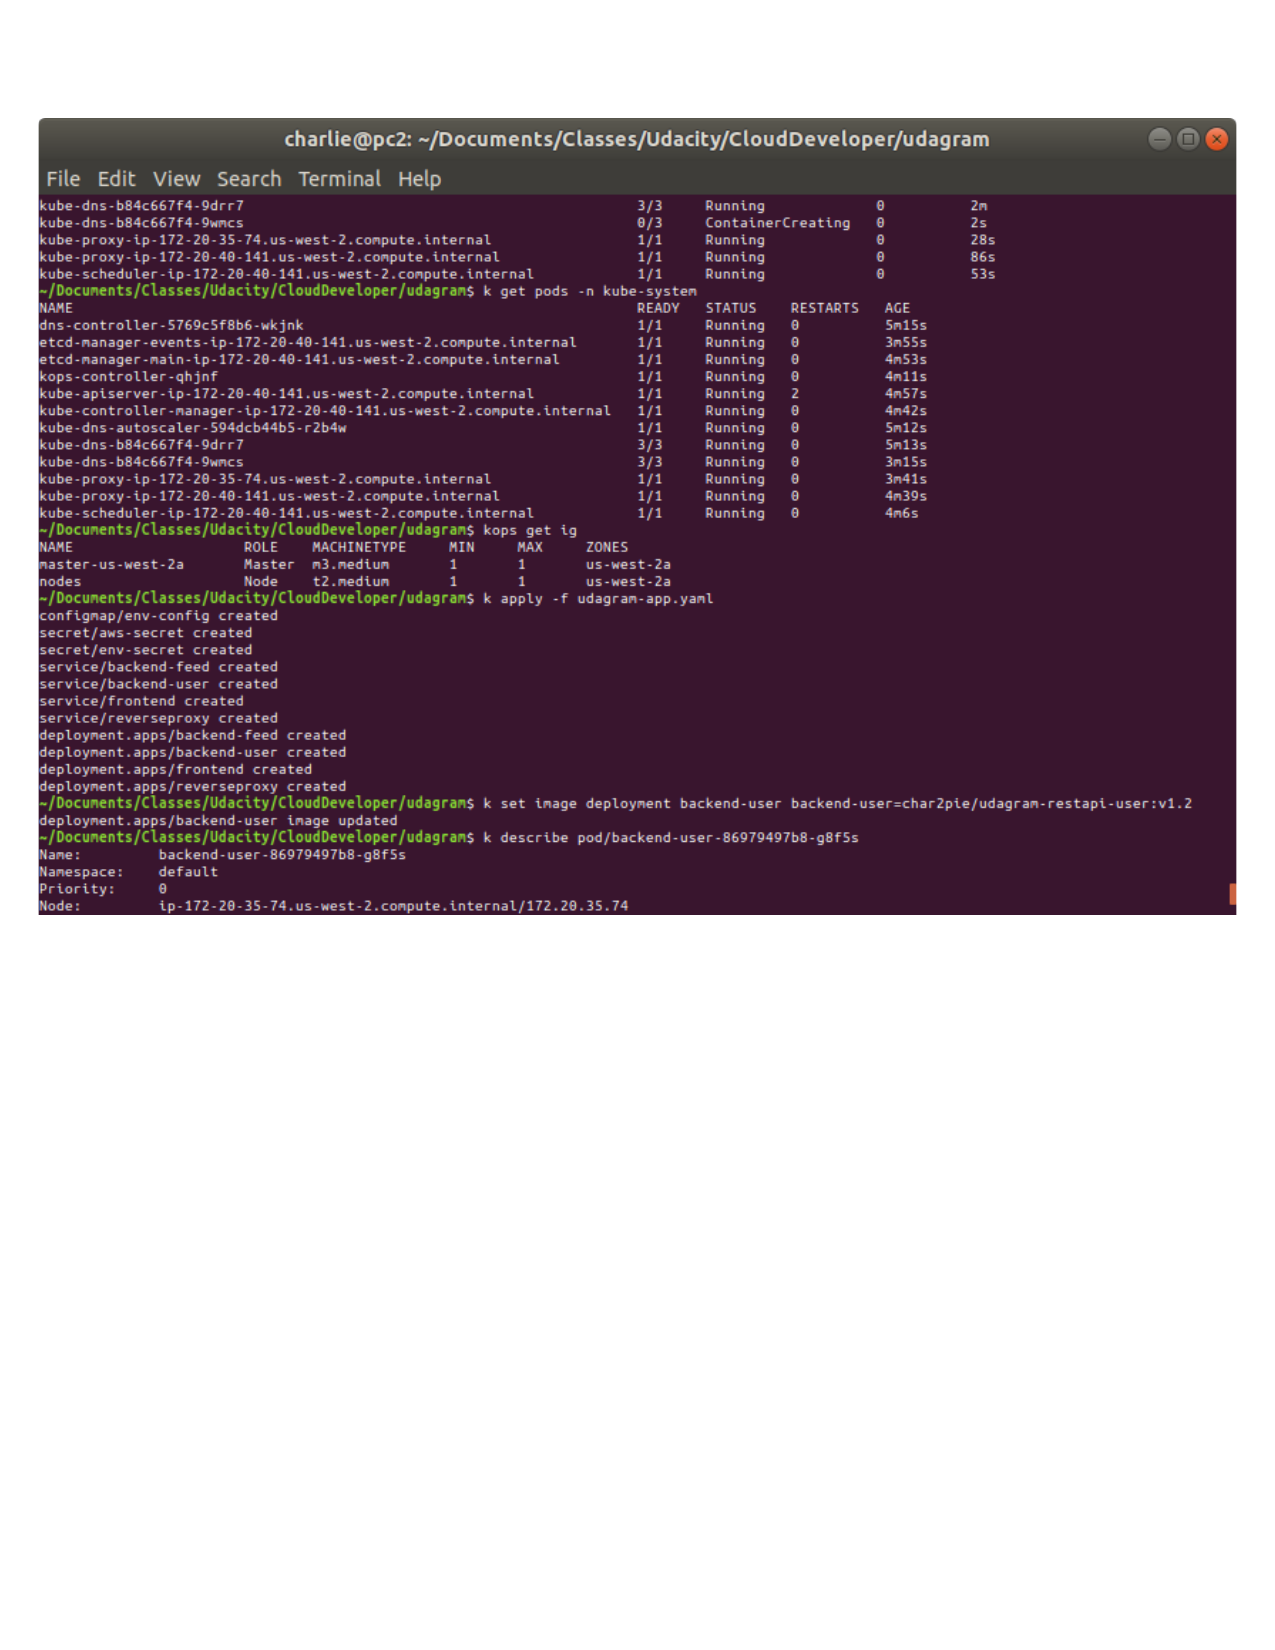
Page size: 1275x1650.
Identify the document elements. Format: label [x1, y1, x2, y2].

picture [38, 118, 1237, 915]
